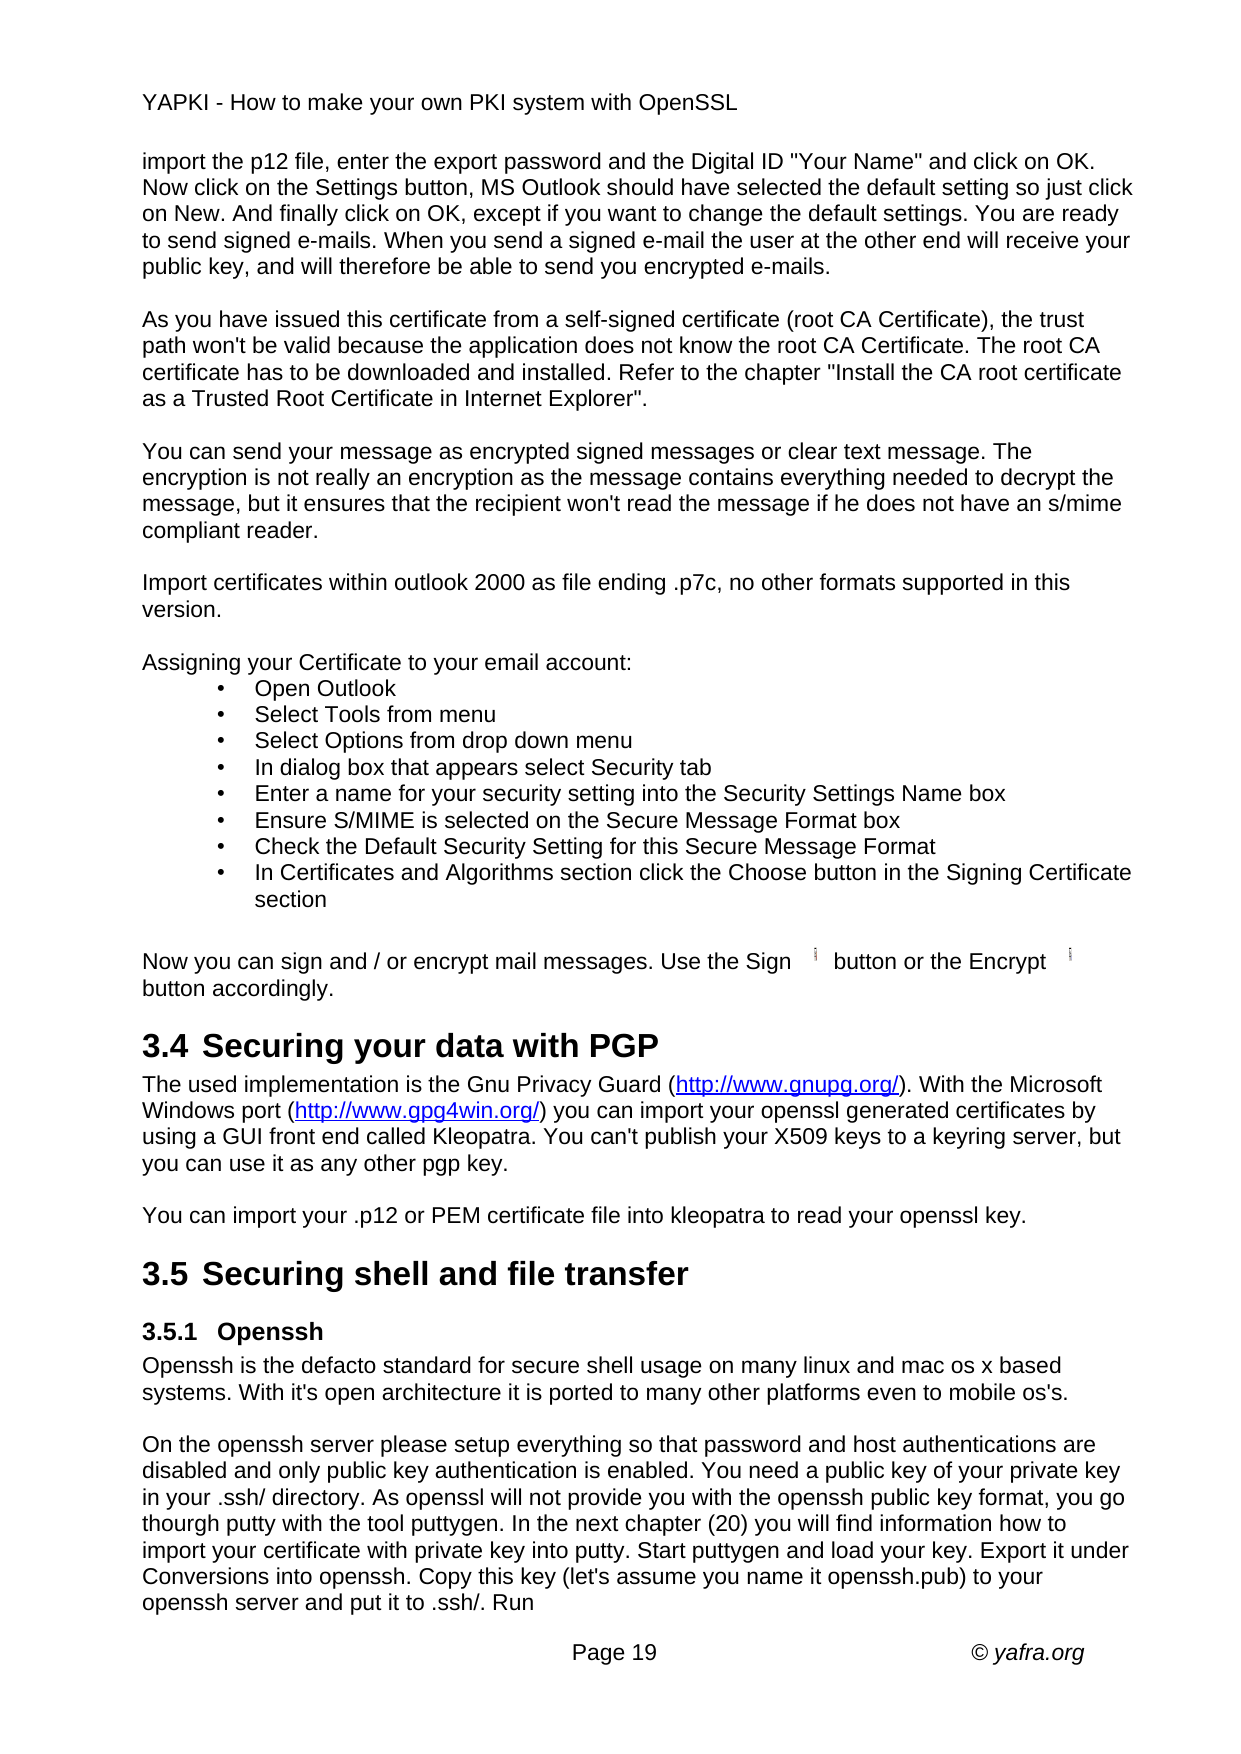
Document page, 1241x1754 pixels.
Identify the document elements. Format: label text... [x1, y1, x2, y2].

subtitle Securing your data with PGP [142, 1026, 1134, 1064]
text in your .ssh/ directory. As openssl will not provide you with the openssh public key format, you go [142, 1484, 1134, 1510]
text You can send your message as encrypted signed messages or clear text message. The [142, 438, 1134, 464]
text On the openssh server please setup everything so that password and host authentications are [142, 1431, 1134, 1457]
text message, but it ensures that the recipient won't read the message if he does not have an s/mime [142, 490, 1134, 517]
text openssh server and put it to .ssh/. Run [142, 1589, 1134, 1616]
text systems. With it's open architecture it is ported to many other platforms even to mobile os's. [142, 1378, 1134, 1405]
list Select Tools from menu [217, 701, 1134, 727]
list Select Options from drop down menu [217, 727, 1134, 754]
text disabled and only public key authentication is enabled. You need a public key of your private key [142, 1457, 1134, 1484]
text The used implementation is the Gnu Privacy Guard (http://www.gnupg.org/). With the Microsoft [142, 1071, 1134, 1097]
text to send signed e-mails. When you send a signed e-mail the user at the other end will receive your [142, 227, 1134, 253]
list Enter a name for your security setting into the Security Settings Name box [217, 780, 1134, 807]
text certificate has to be downloaded and installed. Refer to the chapter "Install the CA root certificate [142, 358, 1134, 385]
text using a GUI front end called Kleopatra. You can't publish your X509 keys to a keyring server, but [142, 1123, 1134, 1149]
text Conversions into openssh. Copy this key (let's assume you name it openssh.pub) to your [142, 1563, 1134, 1589]
list Open Outlook [217, 675, 1134, 701]
text as a Trusted Root Certificate in Internet Explorer". [142, 385, 1134, 411]
text version. [142, 596, 1134, 622]
text You can import your .p12 or PEM certificate file into kleopatra to read your openssl key. [142, 1202, 1134, 1229]
subtitle Openssh [142, 1317, 1134, 1346]
text on New. And finally click on OK, except if you want to change the default settings. You are ready [142, 200, 1134, 227]
text compliant reader. [142, 517, 1134, 543]
text Assigning your Certificate to your email account: [142, 648, 1134, 675]
list Check the Default Security Setting for this Secure Message Format [217, 833, 1134, 859]
text As you have issued this certificate from a self-signed certificate (root CA Certificate), the trust [142, 306, 1134, 332]
list In Certificates and Algorithms section click the Choose button in the Signing Certificate section [217, 859, 1134, 912]
text Import certificates within outlook 2000 as file ending .p7c, no other formats supported in this [142, 569, 1134, 596]
text Openssh is the defacto standard for secure shell usage on many linux and mac os x based [142, 1352, 1134, 1378]
subtitle Securing shell and file transfer [142, 1254, 1134, 1292]
list Ensure S/MIME is selected on the Secure Message Format box [217, 807, 1134, 833]
text path won't be valid because the application does not know the root CA Certificate. The root CA [142, 332, 1134, 358]
text you can use it as any other pgp key. [142, 1149, 1134, 1176]
text public key, and will therefore be able to send you encrypted e-mails. [142, 253, 1134, 279]
text Now you can sign and / or encrypt mail messages. Use the Sign button or the Encrypt button accordingly. [142, 938, 1134, 1001]
text import your certificate with private key into putty. Start puttygen and load your key. Export it under [142, 1537, 1134, 1563]
text encryption is not really an encryption as the message contains everything needed to decrypt the [142, 464, 1134, 490]
list In dialog box that appears select Security tab [217, 754, 1134, 780]
text import the p12 file, enter the export password and the Digital ID "Your Name" and click on OK. [142, 148, 1134, 174]
text thourgh putty with the tool puttygen. In the next chapter (20) you will find information how to [142, 1510, 1134, 1537]
text Now click on the Settings button, MS Outlook should have selected the default setting so just click [142, 174, 1134, 200]
text Windows port (http://www.gpg4win.org/) you can import your openssl generated certificates by [142, 1097, 1134, 1123]
